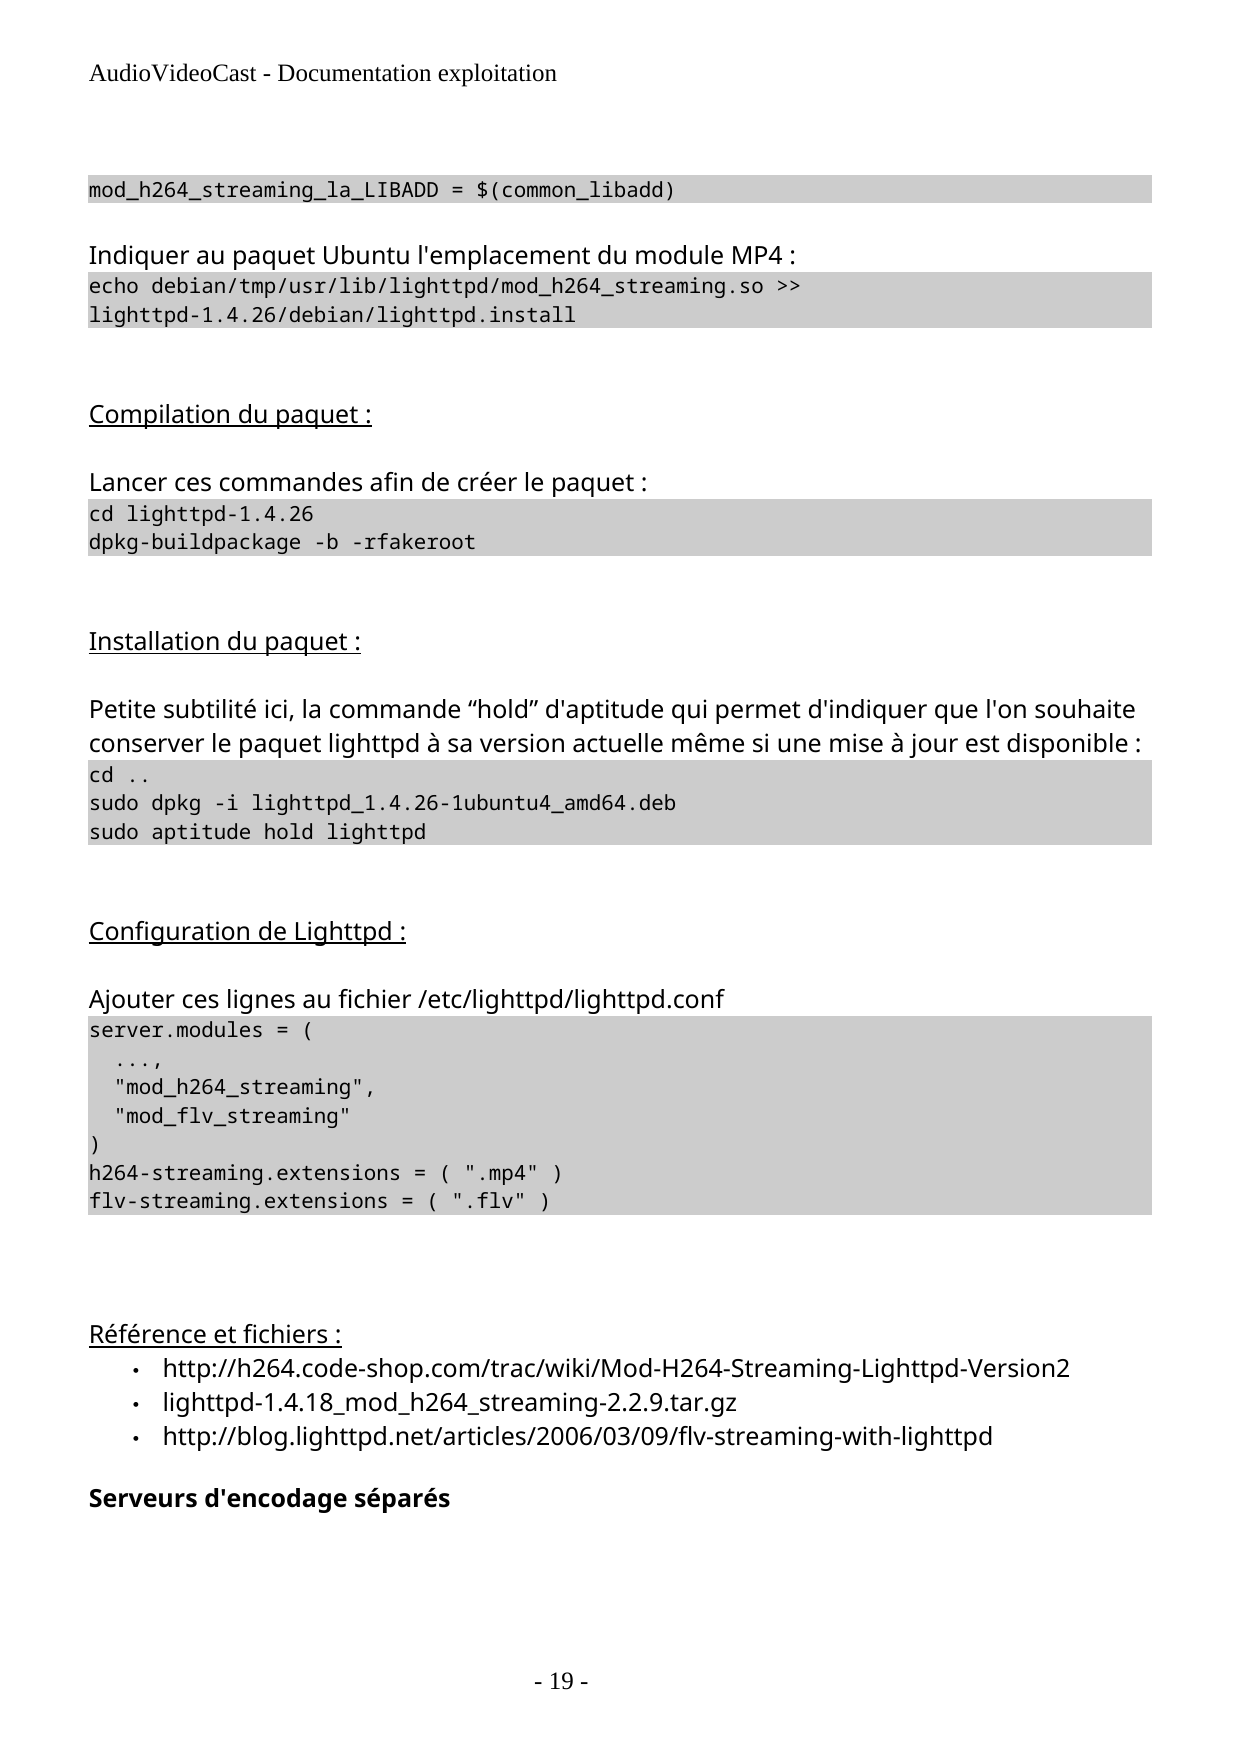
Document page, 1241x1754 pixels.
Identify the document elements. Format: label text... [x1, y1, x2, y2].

text Serveurs d'encodage séparés [88, 1481, 1152, 1515]
text sudo dpkg -i lighttpd_1.4.26-1ubuntu4_amd64.deb [88, 788, 1152, 817]
text echo debian/tmp/usr/lib/lighttpd/mod_h264_streaming.so >> lighttpd-1.4.26/debian/lighttpd.install [88, 272, 1152, 328]
text sudo aptitude hold lighttpd [88, 817, 1152, 845]
list lighttpd-1.4.18_mod_h264_streaming-2.2.9.tar.gz [133, 1385, 1152, 1419]
text "mod_h264_streaming", [88, 1072, 1152, 1101]
text server.modules = ( [88, 1016, 1152, 1044]
text Ajouter ces lignes au fichier /etc/lighttpd/lighttpd.conf [88, 982, 1152, 1016]
text h264-streaming.extensions = ( ".mp4" ) [88, 1158, 1152, 1186]
text Installation du paquet : [88, 624, 1152, 658]
text ) [88, 1129, 1152, 1158]
text cd lighttpd-1.4.26 [88, 499, 1152, 527]
text cd .. [88, 760, 1152, 788]
text Configuration de Lighttpd : [88, 913, 1152, 947]
text Référence et fichiers : [88, 1317, 1152, 1351]
text ..., [88, 1044, 1152, 1072]
text dpkg-buildpackage -b -rfakeroot [88, 527, 1152, 556]
text Indiquer au paquet Ubuntu l'emplacement du module MP4 : [88, 237, 1152, 272]
text "mod_flv_streaming" [88, 1101, 1152, 1129]
text mod_h264_streaming_la_LIBADD = $(common_libadd) [88, 175, 1152, 203]
text flv-streaming.extensions = ( ".flv" ) [88, 1186, 1152, 1215]
list http://blog.lighttpd.net/articles/2006/03/09/flv-streaming-with-lighttpd [133, 1419, 1152, 1453]
text Lancer ces commandes afin de créer le paquet : [88, 465, 1152, 499]
text Petite subtilité ici, la commande “hold” d'aptitude qui permet d'indiquer que l'on souhaite conserver le paquet lighttpd à sa version actuelle même si une mise à jour est disponible : [88, 692, 1152, 760]
text Compilation du paquet : [88, 397, 1152, 431]
list http://h264.code-shop.com/trac/wiki/Mod-H264-Streaming-Lighttpd-Version2 [133, 1351, 1152, 1385]
